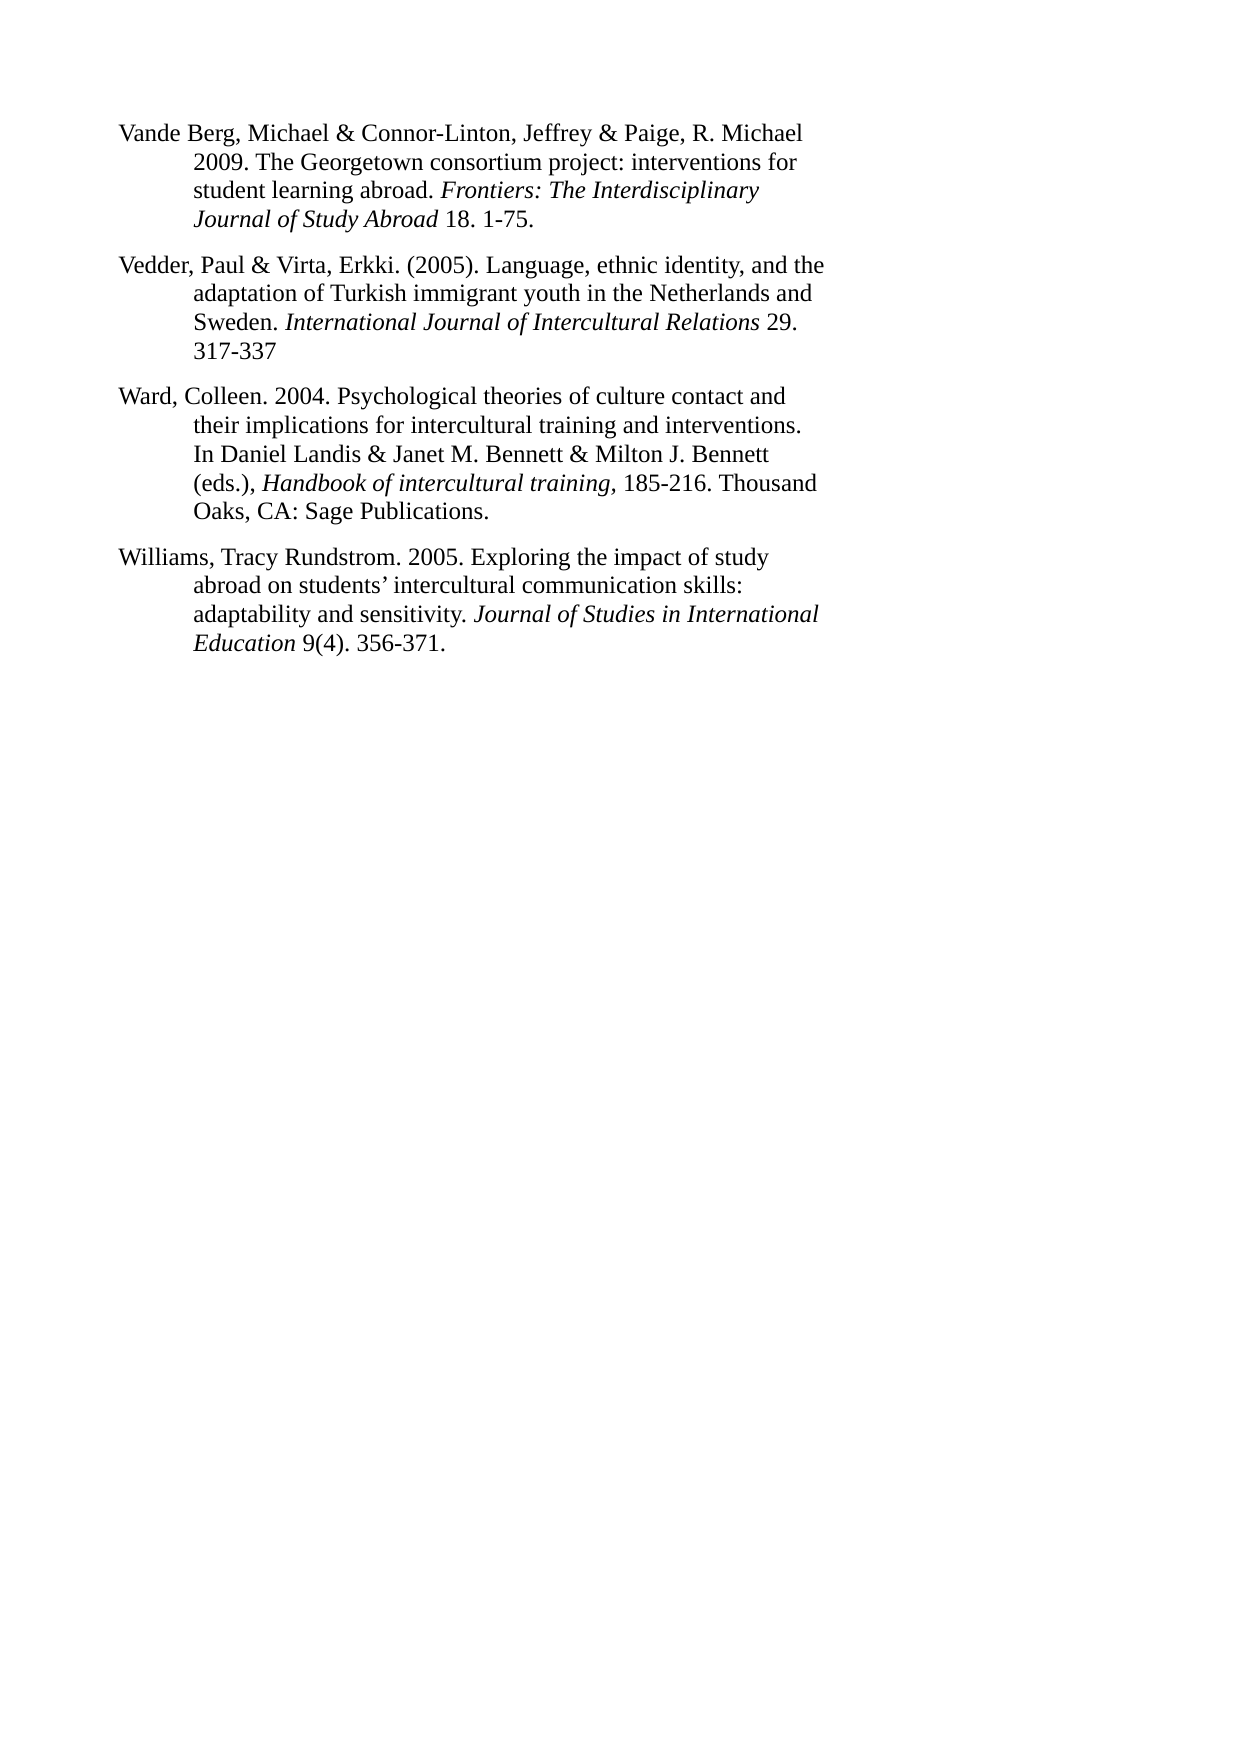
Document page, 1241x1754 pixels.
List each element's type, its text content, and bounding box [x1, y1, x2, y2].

text Vedder, Paul & Virta, Erkki. (2005). Language, ethnic identity, and the adaptation of Turkish immigrant youth in the Netherlands and Sweden. International Journal of Intercultural Relations 29. 317-337 [118, 250, 827, 365]
text Ward, Colleen. 2004. Psychological theories of culture contact and their implications for intercultural training and interventions. In Daniel Landis & Janet M. Bennett & Milton J. Bennett (eds.), Handbook of intercultural training, 185-216. Thousand Oaks, CA: Sage Publications. [118, 381, 827, 525]
text Vande Berg, Michael & Connor-Linton, Jeffrey & Paige, R. Michael 2009. The Georgetown consortium project: interventions for student learning abroad. Frontiers: The Interdisciplinary Journal of Study Abroad 18. 1-75. [118, 118, 827, 233]
text Williams, Tracy Rundstrom. 2005. Exploring the impact of study abroad on students’ intercultural communication skills: adaptability and sensitivity. Journal of Studies in International Education 9(4). 356-371. [118, 542, 827, 657]
